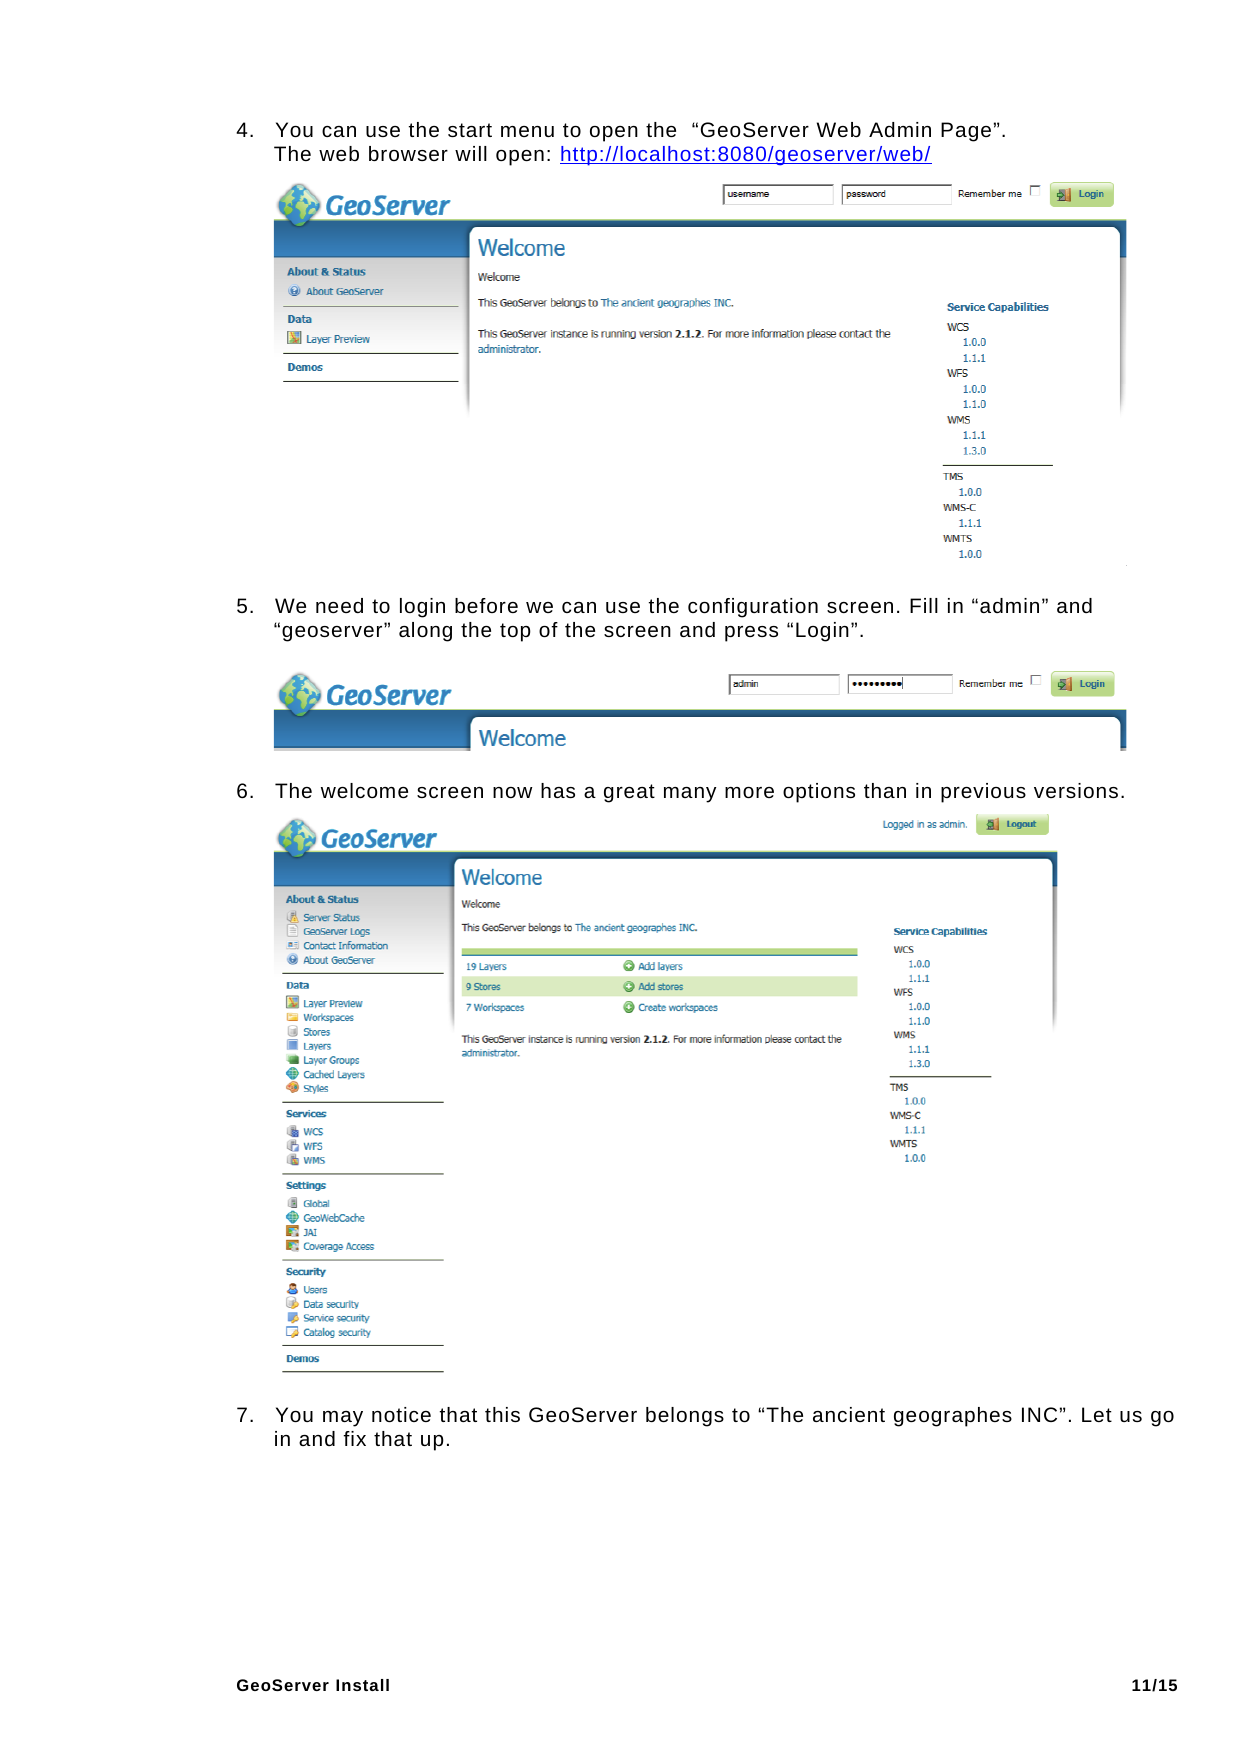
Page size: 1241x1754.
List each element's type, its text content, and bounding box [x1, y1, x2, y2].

list The welcome screen now has a great many more options than in previous versions. [236, 779, 1181, 1387]
list You may notice that this GeoServer belongs to “The ancient geographes INC”. Let us go in and fix that up. [236, 1403, 1181, 1451]
picture [273, 814, 1058, 1375]
list We need to login before we can use the configuration screen. Fill in “admin” and “geoserver” along the top of the screen and press “Login”. [236, 594, 1181, 642]
picture [273, 177, 1127, 566]
picture [273, 670, 1127, 751]
list You can use the start menu to open the “GeoServer Web Admin Page”. The web browser will open: http://localhost:8080/geoserver/web/ [236, 118, 1181, 577]
